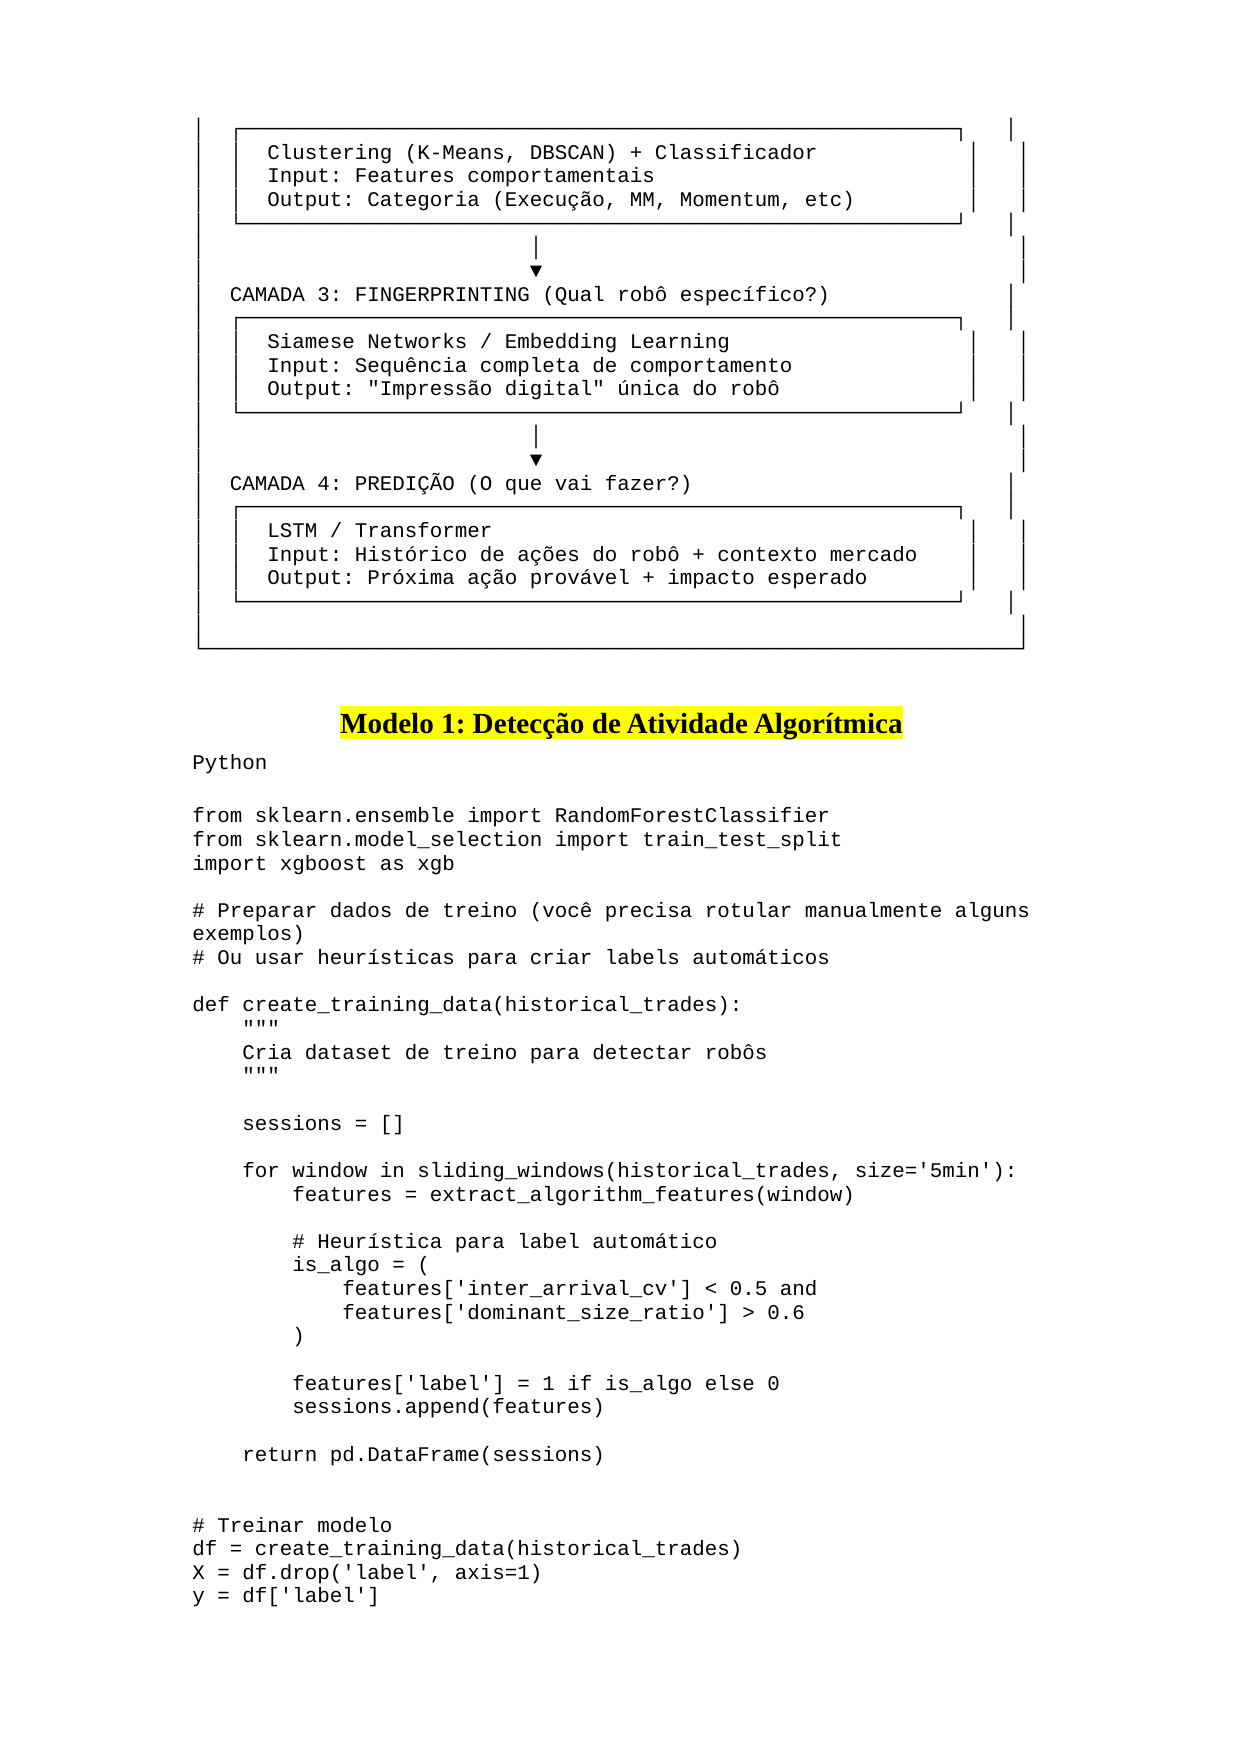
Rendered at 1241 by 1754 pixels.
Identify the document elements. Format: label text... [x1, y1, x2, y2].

list │ │ Input: Histórico de ações do robô + contexto mercado │ │ [1024, 544, 1122, 567]
list for window in sliding_windows(historical_trades, size='5min'): [162, 1160, 1122, 1183]
list sessions = [] [162, 1113, 1122, 1136]
list │ └─────────────────────────────────────────────────────────┘ │ [236, 213, 960, 223]
list """ [162, 1018, 1122, 1042]
list def create_training_data(historical_trades): [162, 994, 1122, 1018]
list │ │ Input: Features comportamentais │ │ [162, 165, 1122, 189]
list # Heurística para label automático [162, 1231, 1122, 1254]
list │ └─────────────────────────────────────────────────────────┘ │ [236, 402, 960, 412]
list │ │ Clustering (K-Means, DBSCAN) + Classificador │ │ [236, 142, 973, 165]
list │ │ [162, 615, 198, 638]
list │ │ Input: Sequência completa de comportamento │ │ [162, 354, 1122, 378]
list features = extract_algorithm_features(window) [162, 1183, 1122, 1207]
list from sklearn.ensemble import RandomForestClassifier [162, 805, 1122, 829]
list sessions.append(features) [162, 1396, 1122, 1420]
list # Treinar modelo [162, 1514, 1122, 1538]
list is_algo = ( [162, 1254, 1122, 1278]
list │ │ [199, 615, 1023, 638]
list │ ┌─────────────────────────────────────────────────────────┐ │ [162, 307, 1122, 331]
list y = df['label'] [162, 1586, 1122, 1609]
list │ │ Output: "Impressão digital" única do robô │ │ [162, 378, 1122, 402]
list │ │ [1024, 615, 1122, 638]
list │ │ Input: Histórico de ações do robô + contexto mercado │ │ [236, 544, 973, 567]
list │ ▼ │ [162, 260, 1122, 284]
list │ CAMADA 3: FINGERPRINTING (Qual robô específico?) │ [199, 284, 1010, 307]
list │ ▼ │ [162, 449, 1122, 473]
list features['inter_arrival_cv'] < 0.5 and [162, 1278, 1122, 1302]
list │ CAMADA 3: FINGERPRINTING (Qual robô específico?) │ [1011, 284, 1122, 307]
subtitle Modelo 1: Detecção de Atividade Algorítmica [310, 706, 1122, 739]
list │ └─────────────────────────────────────────────────────────┘ │ [199, 213, 1010, 236]
list df = create_training_data(historical_trades) [162, 1538, 1122, 1562]
list │ │ Siamese Networks / Embedding Learning │ │ [236, 331, 973, 354]
list features['dominant_size_ratio'] > 0.6 [162, 1302, 1122, 1325]
list │ │ │ [162, 426, 1122, 449]
list │ │ Clustering (K-Means, DBSCAN) + Classificador │ │ [1024, 142, 1122, 165]
list │ └─────────────────────────────────────────────────────────┘ │ [162, 591, 1122, 615]
list └─────────────────────────────────────────────────────────────────┘ [162, 638, 1122, 662]
list │ │ Clustering (K-Means, DBSCAN) + Classificador │ │ [974, 142, 1023, 165]
list Cria dataset de treino para detectar robôs [162, 1042, 1122, 1065]
list """ [162, 1065, 1122, 1089]
list │ ┌─────────────────────────────────────────────────────────┐ │ [162, 118, 1122, 142]
list # Preparar dados de treino (você precisa rotular manualmente alguns exemplos) [162, 900, 1122, 947]
list X = df.drop('label', axis=1) [162, 1562, 1122, 1586]
list │ │ Output: Próxima ação provável + impacto esperado │ │ [162, 567, 1122, 591]
list │ │ Siamese Networks / Embedding Learning │ │ [1024, 331, 1122, 354]
list import xgboost as xgb [162, 852, 1122, 876]
list │ CAMADA 4: PREDIÇÃO (O que vai fazer?) │ [199, 473, 1010, 496]
list │ ┌─────────────────────────────────────────────────────────┐ │ [162, 496, 1122, 520]
list return pd.DataFrame(sessions) [162, 1444, 1122, 1467]
list │ │ Siamese Networks / Embedding Learning │ │ [974, 331, 1023, 354]
list ) [162, 1325, 1122, 1349]
list │ │ │ [162, 236, 1122, 260]
list │ CAMADA 4: PREDIÇÃO (O que vai fazer?) │ [162, 473, 198, 496]
list # Ou usar heurísticas para criar labels automáticos [162, 947, 1122, 971]
list features['label'] = 1 if is_algo else 0 [162, 1373, 1122, 1396]
list from sklearn.model_selection import train_test_split [162, 829, 1122, 852]
list │ │ Output: Categoria (Execução, MM, Momentum, etc) │ │ [162, 189, 1122, 213]
list │ CAMADA 4: PREDIÇÃO (O que vai fazer?) │ [1011, 473, 1122, 496]
list │ └─────────────────────────────────────────────────────────┘ │ [1011, 213, 1122, 236]
list │ │ LSTM / Transformer │ │ [162, 520, 1122, 544]
list │ └─────────────────────────────────────────────────────────┘ │ [199, 402, 1122, 426]
list Python [162, 752, 1122, 776]
